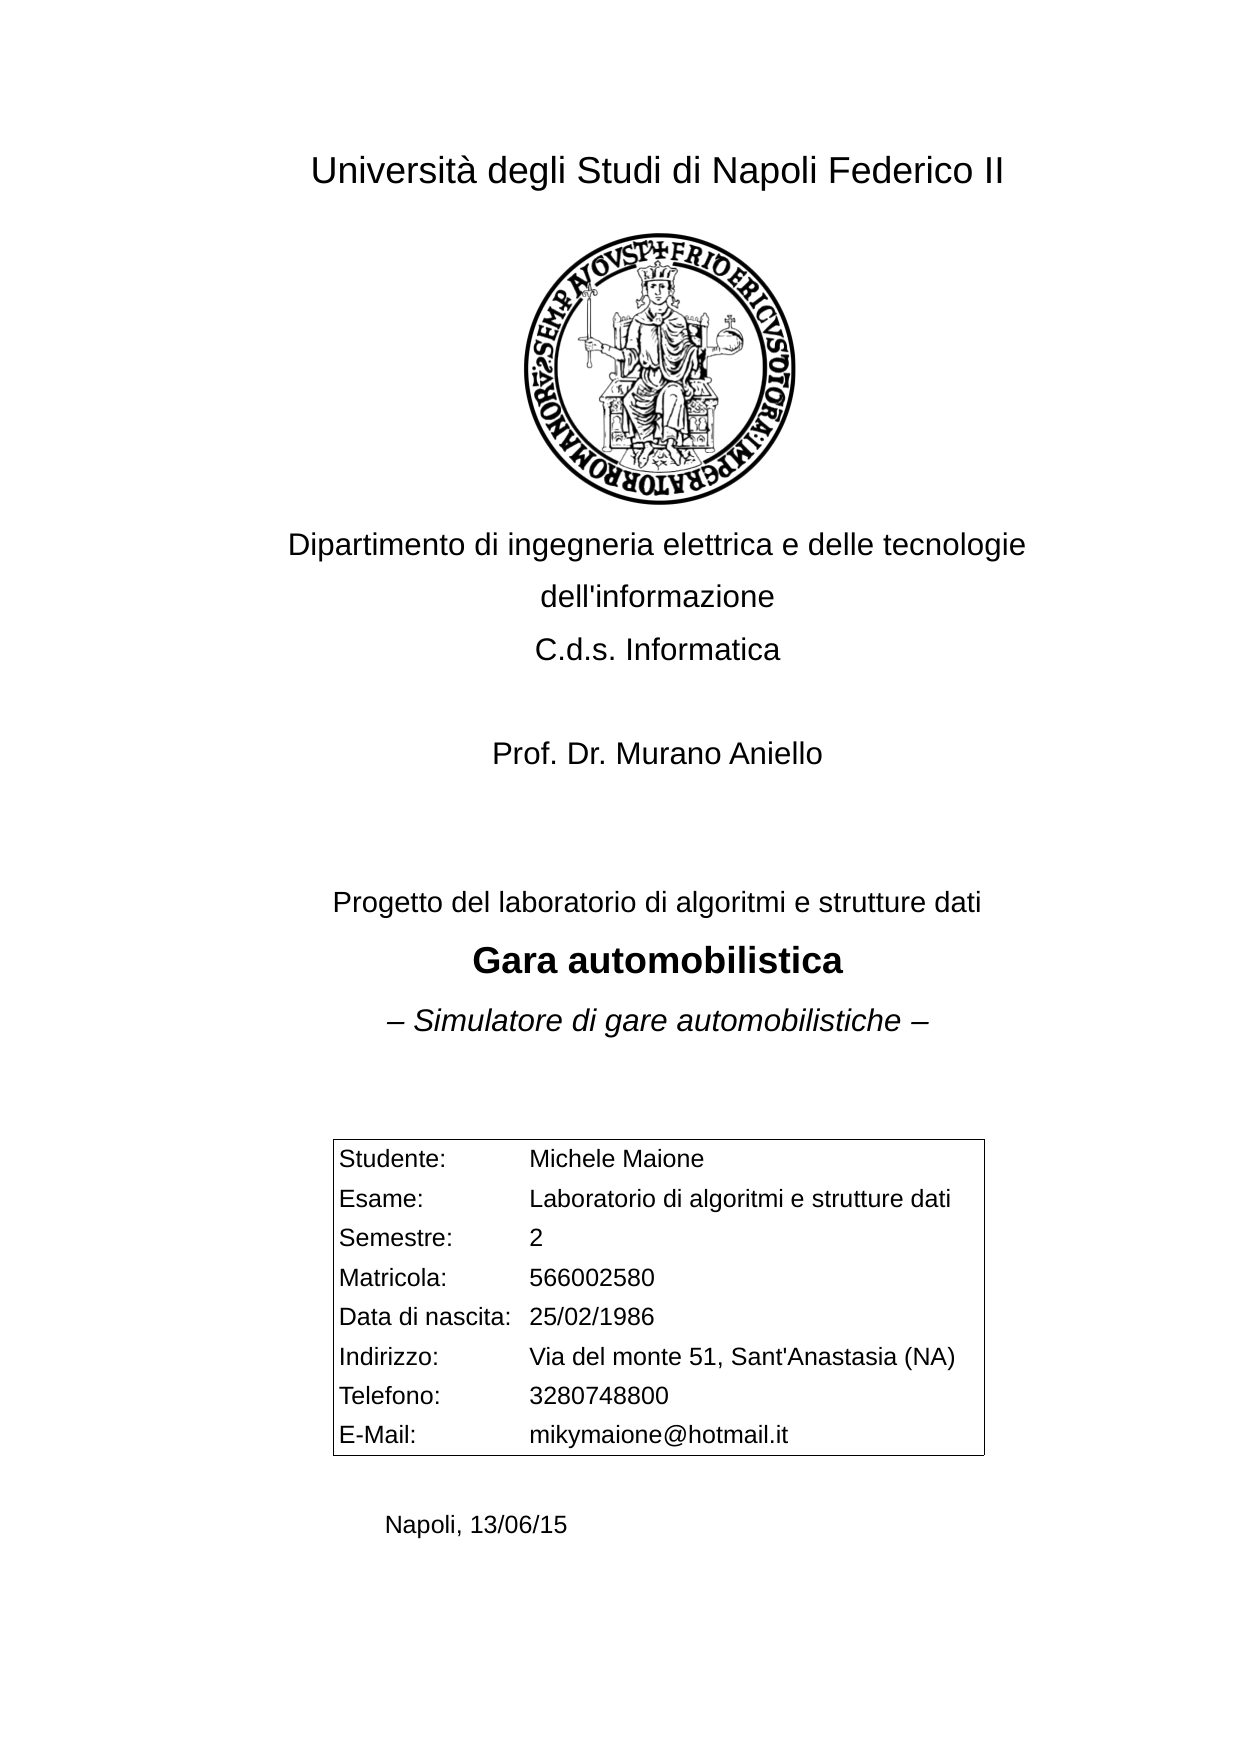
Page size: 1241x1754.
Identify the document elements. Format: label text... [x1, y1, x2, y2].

text Gara automobilistica [225, 940, 1090, 982]
text Università degli Studi di Napoli Federico II [225, 150, 1090, 192]
table_header Studente: [334, 1140, 523, 1179]
table_cell Esame: [334, 1179, 523, 1218]
table_header Michele Maione [523, 1140, 984, 1179]
table_cell 2 [523, 1218, 984, 1258]
table_cell E-Mail: [334, 1416, 523, 1455]
table_cell Semestre: [334, 1218, 523, 1258]
table_cell mikymaione@hotmail.it [523, 1416, 984, 1455]
table_cell Via del monte 51, Sant'Anastasia (NA) [523, 1337, 984, 1376]
table_cell 566002580 [523, 1258, 984, 1297]
text C.d.s. Informatica [225, 632, 1090, 666]
picture [519, 233, 796, 510]
text Napoli, 13/06/15 [384, 1511, 1090, 1539]
table_cell 3280748800 [523, 1376, 984, 1416]
table_cell 25/02/1986 [523, 1297, 984, 1337]
text Progetto del laboratorio di algoritmi e strutture dati [225, 886, 1090, 919]
text – Simulatore di gare automobilistiche – [225, 1003, 1090, 1038]
table_cell Laboratorio di algoritmi e strutture dati [523, 1179, 984, 1218]
table_cell Telefono: [334, 1376, 523, 1416]
text Dipartimento di ingegneria elettrica e delle tecnologie dell'informazione [225, 527, 1090, 614]
text Prof. Dr. Murano Aniello [225, 736, 1090, 771]
table_cell Matricola: [334, 1258, 523, 1297]
table_cell Data di nascita: [334, 1297, 523, 1337]
table_cell Indirizzo: [334, 1337, 523, 1376]
